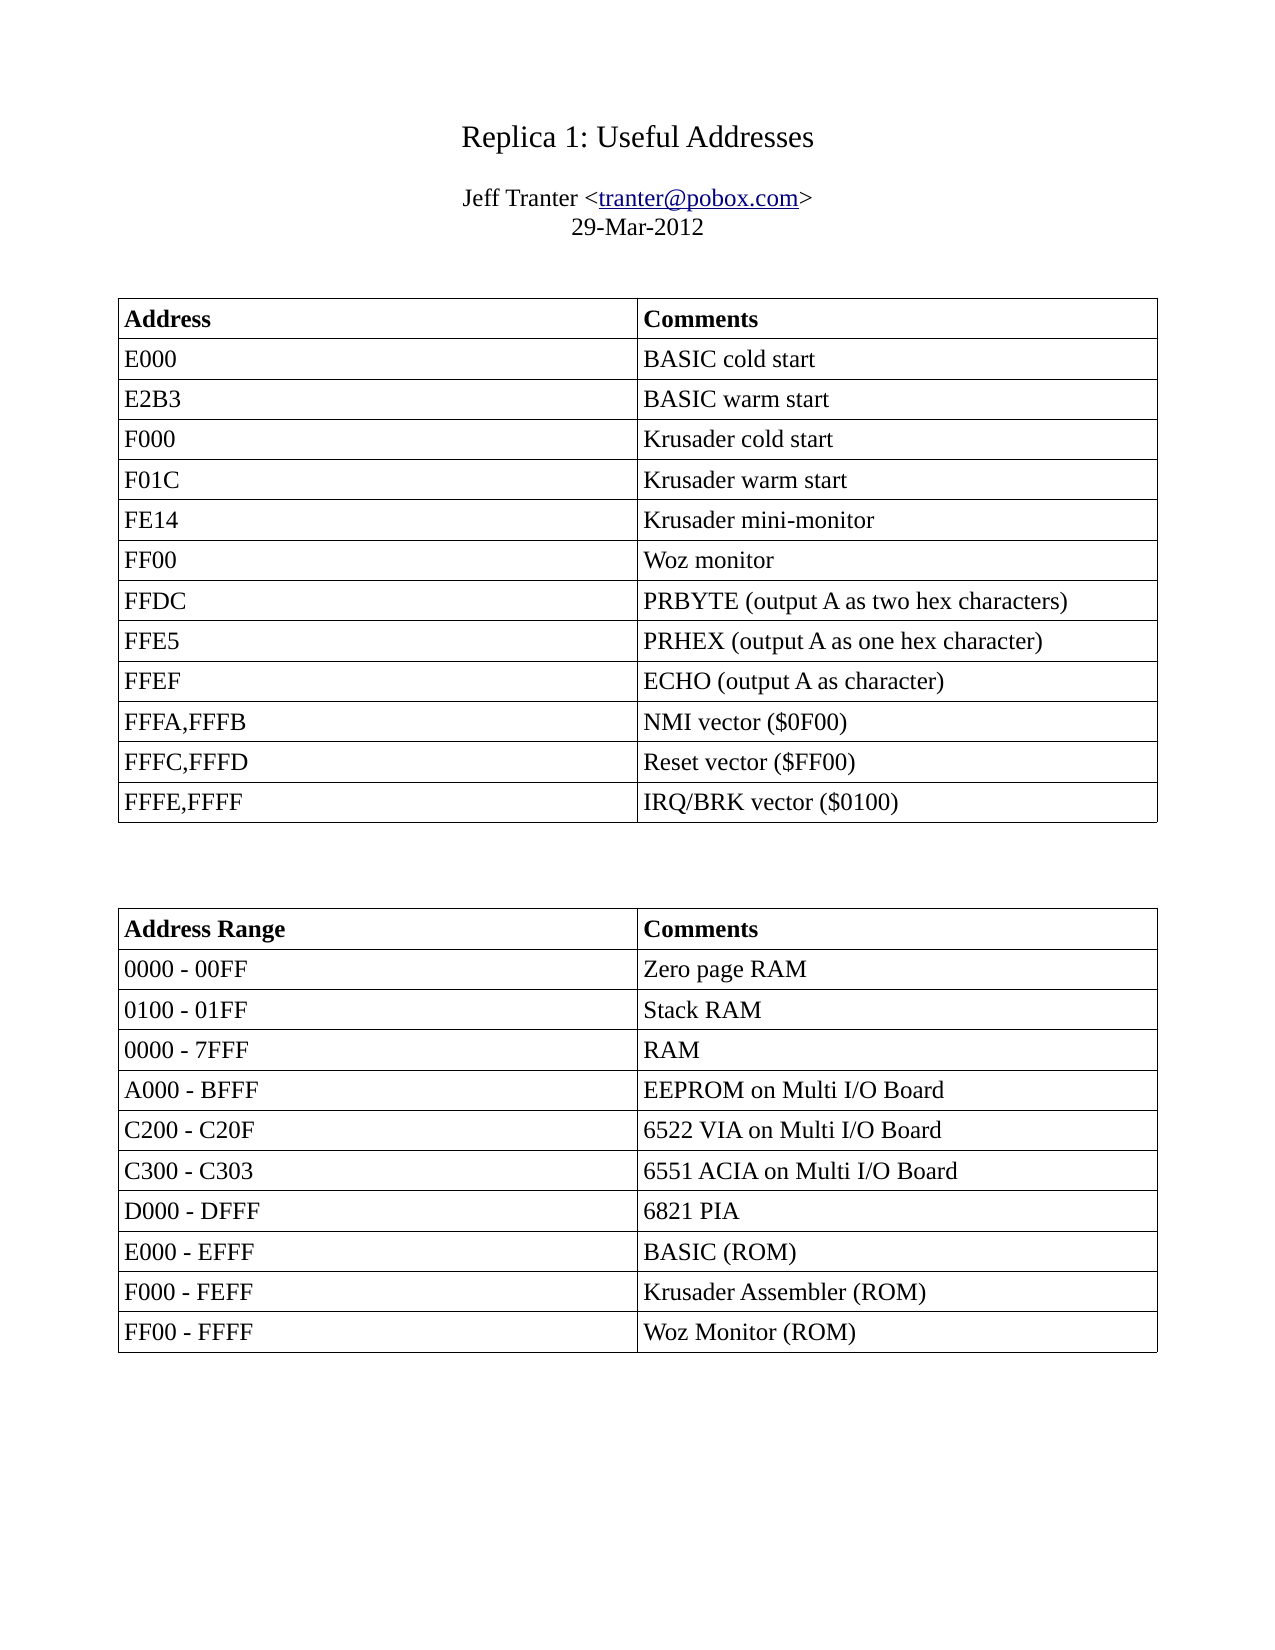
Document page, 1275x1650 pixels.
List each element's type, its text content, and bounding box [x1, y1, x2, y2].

table_cell A000 - BFFF [119, 1071, 637, 1110]
table_cell Krusader warm start [638, 460, 1157, 499]
table_cell F01C [119, 460, 637, 499]
table_cell BASIC cold start [638, 339, 1157, 378]
table_cell PRHEX (output A as one hex character) [638, 621, 1157, 661]
table_cell F000 [119, 420, 637, 459]
table_cell 0000 - 7FFF [119, 1030, 637, 1069]
table_cell Krusader mini-monitor [638, 500, 1157, 540]
text 29-Mar-2012 [118, 212, 1157, 240]
table_cell ECHO (output A as character) [638, 662, 1157, 701]
table_cell Woz Monitor (ROM) [638, 1312, 1157, 1352]
table_cell FF00 [119, 541, 637, 580]
table_cell EEPROM on Multi I/O Board [638, 1071, 1157, 1110]
table_cell C200 - C20F [119, 1111, 637, 1150]
table_cell Reset vector ($FF00) [638, 742, 1157, 782]
table_cell E000 [119, 339, 637, 378]
table_cell PRBYTE (output A as two hex characters) [638, 581, 1157, 620]
table_header Address Range [119, 909, 637, 948]
table_cell RAM [638, 1030, 1157, 1069]
table_cell Woz monitor [638, 541, 1157, 580]
table_cell FFFC,FFFD [119, 742, 637, 782]
table_cell E2B3 [119, 380, 637, 419]
table_cell IRQ/BRK vector ($0100) [638, 783, 1157, 822]
table_cell FE14 [119, 500, 637, 540]
table_cell NMI vector ($0F00) [638, 702, 1157, 741]
table_cell Krusader Assembler (ROM) [638, 1272, 1157, 1311]
table_cell Krusader cold start [638, 420, 1157, 459]
text Jeff Tranter <tranter@pobox.com> [118, 183, 1157, 212]
text Replica 1: Useful Addresses [118, 118, 1157, 154]
table_cell FFE5 [119, 621, 637, 661]
table_cell BASIC (ROM) [638, 1232, 1157, 1271]
table_cell 6551 ACIA on Multi I/O Board [638, 1151, 1157, 1190]
table_cell C300 - C303 [119, 1151, 637, 1190]
table_header Comments [638, 299, 1157, 338]
table_cell FFDC [119, 581, 637, 620]
table_cell Zero page RAM [638, 950, 1157, 989]
table_cell 6522 VIA on Multi I/O Board [638, 1111, 1157, 1150]
table_cell E000 - EFFF [119, 1232, 637, 1271]
table_cell D000 - DFFF [119, 1191, 637, 1231]
table_cell FF00 - FFFF [119, 1312, 637, 1352]
table_cell FFFE,FFFF [119, 783, 637, 822]
table_cell 0100 - 01FF [119, 990, 637, 1029]
table_cell 6821 PIA [638, 1191, 1157, 1231]
table_cell F000 - FEFF [119, 1272, 637, 1311]
table_cell Stack RAM [638, 990, 1157, 1029]
table_cell FFEF [119, 662, 637, 701]
table_cell BASIC warm start [638, 380, 1157, 419]
table_cell 0000 - 00FF [119, 950, 637, 989]
table_cell FFFA,FFFB [119, 702, 637, 741]
table_header Address [119, 299, 637, 338]
table_header Comments [638, 909, 1157, 948]
